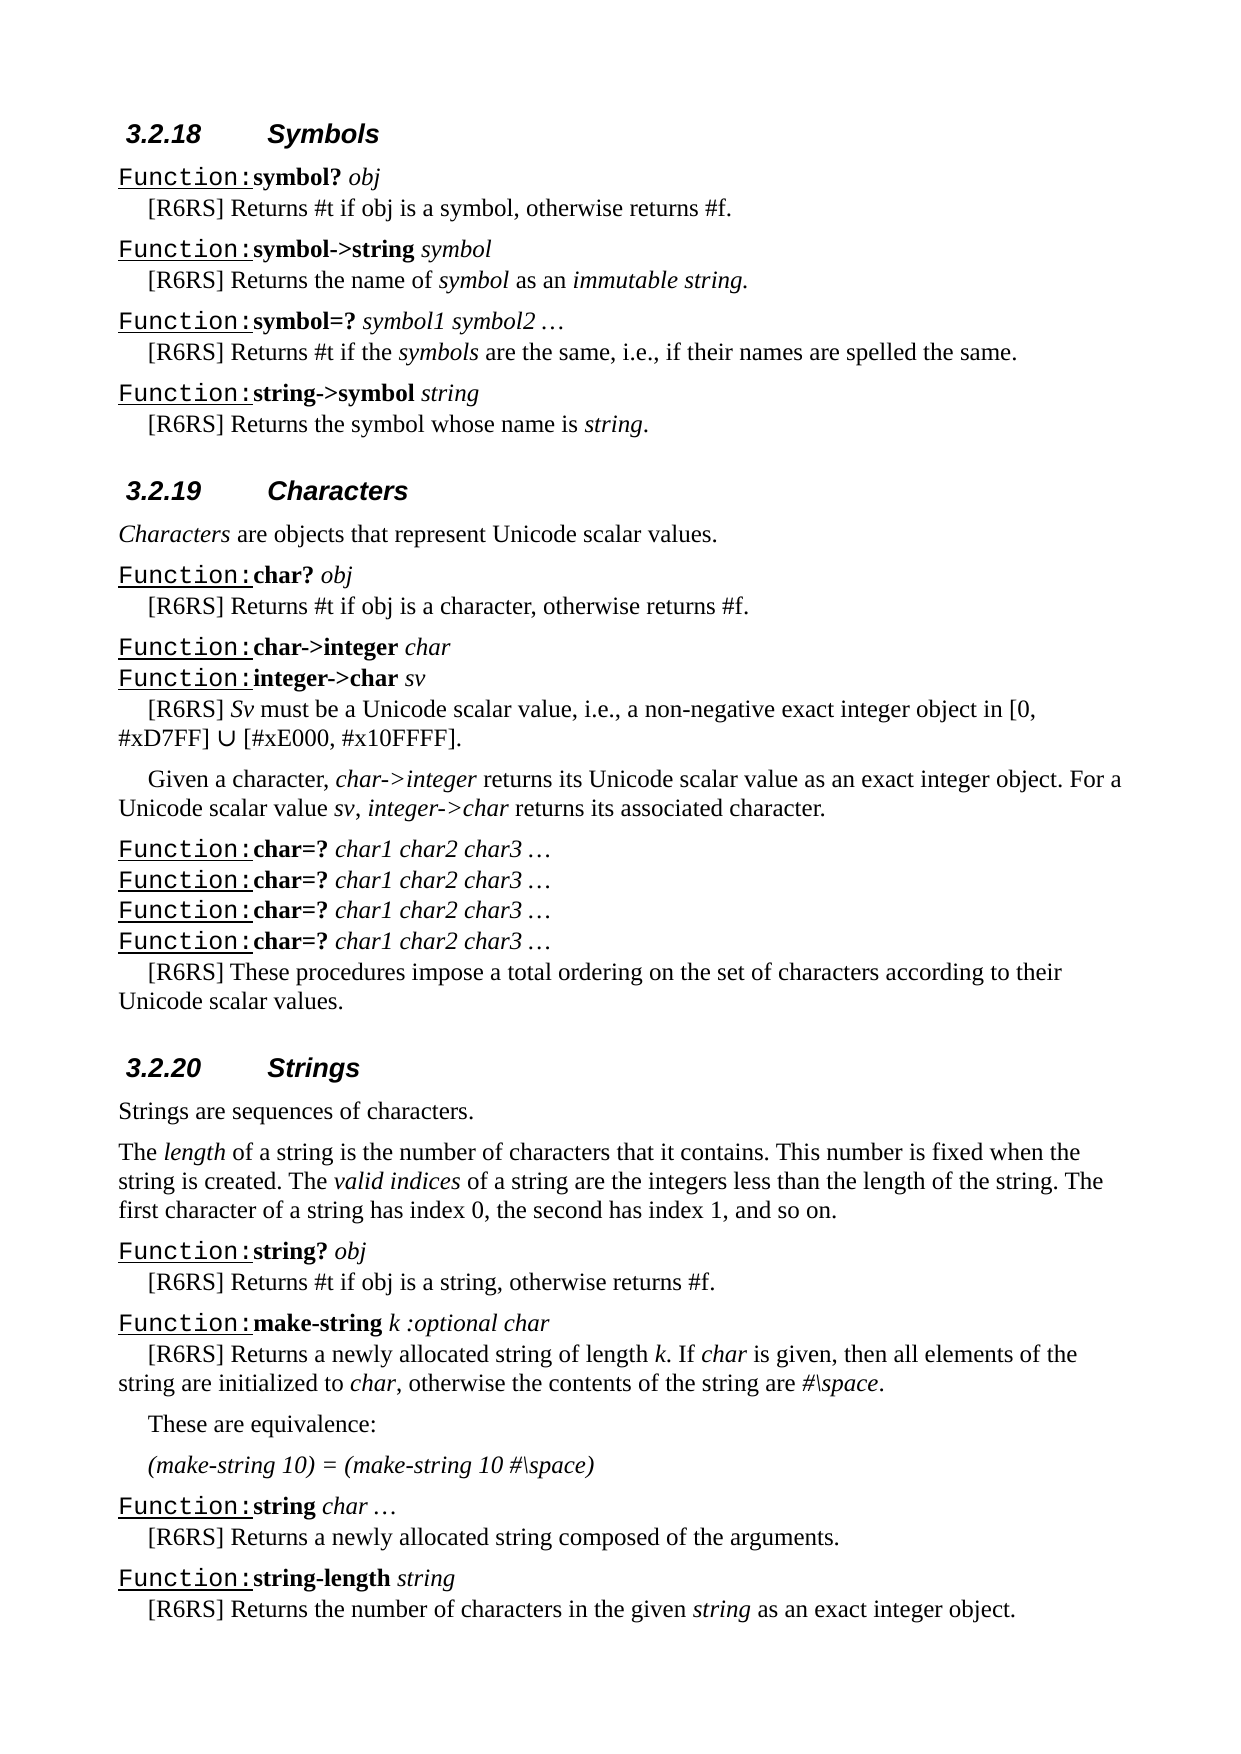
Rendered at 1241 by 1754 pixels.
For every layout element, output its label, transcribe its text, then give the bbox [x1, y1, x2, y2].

text Characters are objects that represent Unicode scalar values. [118, 519, 1122, 548]
text [R6RS] These procedures impose a total ordering on the set of characters according to their Unicode scalar values. [118, 957, 1122, 1015]
text Function:symbol=? symbol1 symbol2 … [118, 306, 1122, 337]
text Given a character, char->integer returns its Unicode scalar value as an exact integer object. For a Unicode scalar value sv, integer->char returns its associated character. [118, 764, 1122, 821]
text Function:char->integer char [118, 632, 1122, 663]
text [R6RS] Returns #t if obj is a string, otherwise returns #f. [118, 1267, 1122, 1296]
text [R6RS] Returns a newly allocated string composed of the arguments. [118, 1522, 1122, 1551]
text [R6RS] Returns #t if the symbols are the same, i.e., if their names are spelled the same. [118, 337, 1122, 366]
text Function:integer->char sv [118, 663, 1122, 694]
text Function:char=? char1 char2 char3 … [118, 926, 1122, 957]
text Function:char? obj [118, 560, 1122, 591]
text Function:string-length string [118, 1563, 1122, 1594]
text Function:make-string k :optional char [118, 1308, 1122, 1339]
subtitle Symbols [118, 118, 1122, 149]
text Function:string? obj [118, 1236, 1122, 1267]
text These are equivalence: [118, 1409, 1122, 1438]
text Function:symbol->string symbol [118, 234, 1122, 265]
text Function:char=? char1 char2 char3 … [118, 834, 1122, 865]
subtitle Characters [118, 475, 1122, 506]
text [R6RS] Sv must be a Unicode scalar value, i.e., a non-negative exact integer object in [0, #xD7FF] ∪ [#xE000, #x10FFFF]. [118, 694, 1122, 751]
text Function:char=? char1 char2 char3 … [118, 896, 1122, 926]
text Function:string char … [118, 1491, 1122, 1522]
text [R6RS] Returns the number of characters in the given string as an exact integer object. [118, 1594, 1122, 1623]
text The length of a string is the number of characters that it contains. This number is fixed when the string is created. The valid indices of a string are the integers less than the length of the string. The first character of a string has index 0, the second has index 1, and so on. [118, 1137, 1122, 1223]
text [R6RS] Returns #t if obj is a character, otherwise returns #f. [118, 591, 1122, 620]
subtitle Strings [118, 1052, 1122, 1083]
text [R6RS] Returns a newly allocated string of length k. If char is given, then all elements of the string are initialized to char, otherwise the contents of the string are #\space. [118, 1339, 1122, 1396]
text (make-string 10) = (make-string 10 #\space) [118, 1450, 1122, 1479]
text [R6RS] Returns the name of symbol as an immutable string. [118, 265, 1122, 293]
text Function:symbol? obj [118, 162, 1122, 193]
text Strings are sequences of characters. [118, 1096, 1122, 1125]
text Function:string->symbol string [118, 378, 1122, 409]
text Function:char=? char1 char2 char3 … [118, 865, 1122, 896]
text [R6RS] Returns #t if obj is a symbol, otherwise returns #f. [118, 193, 1122, 221]
text [R6RS] Returns the symbol whose name is string. [118, 409, 1122, 438]
